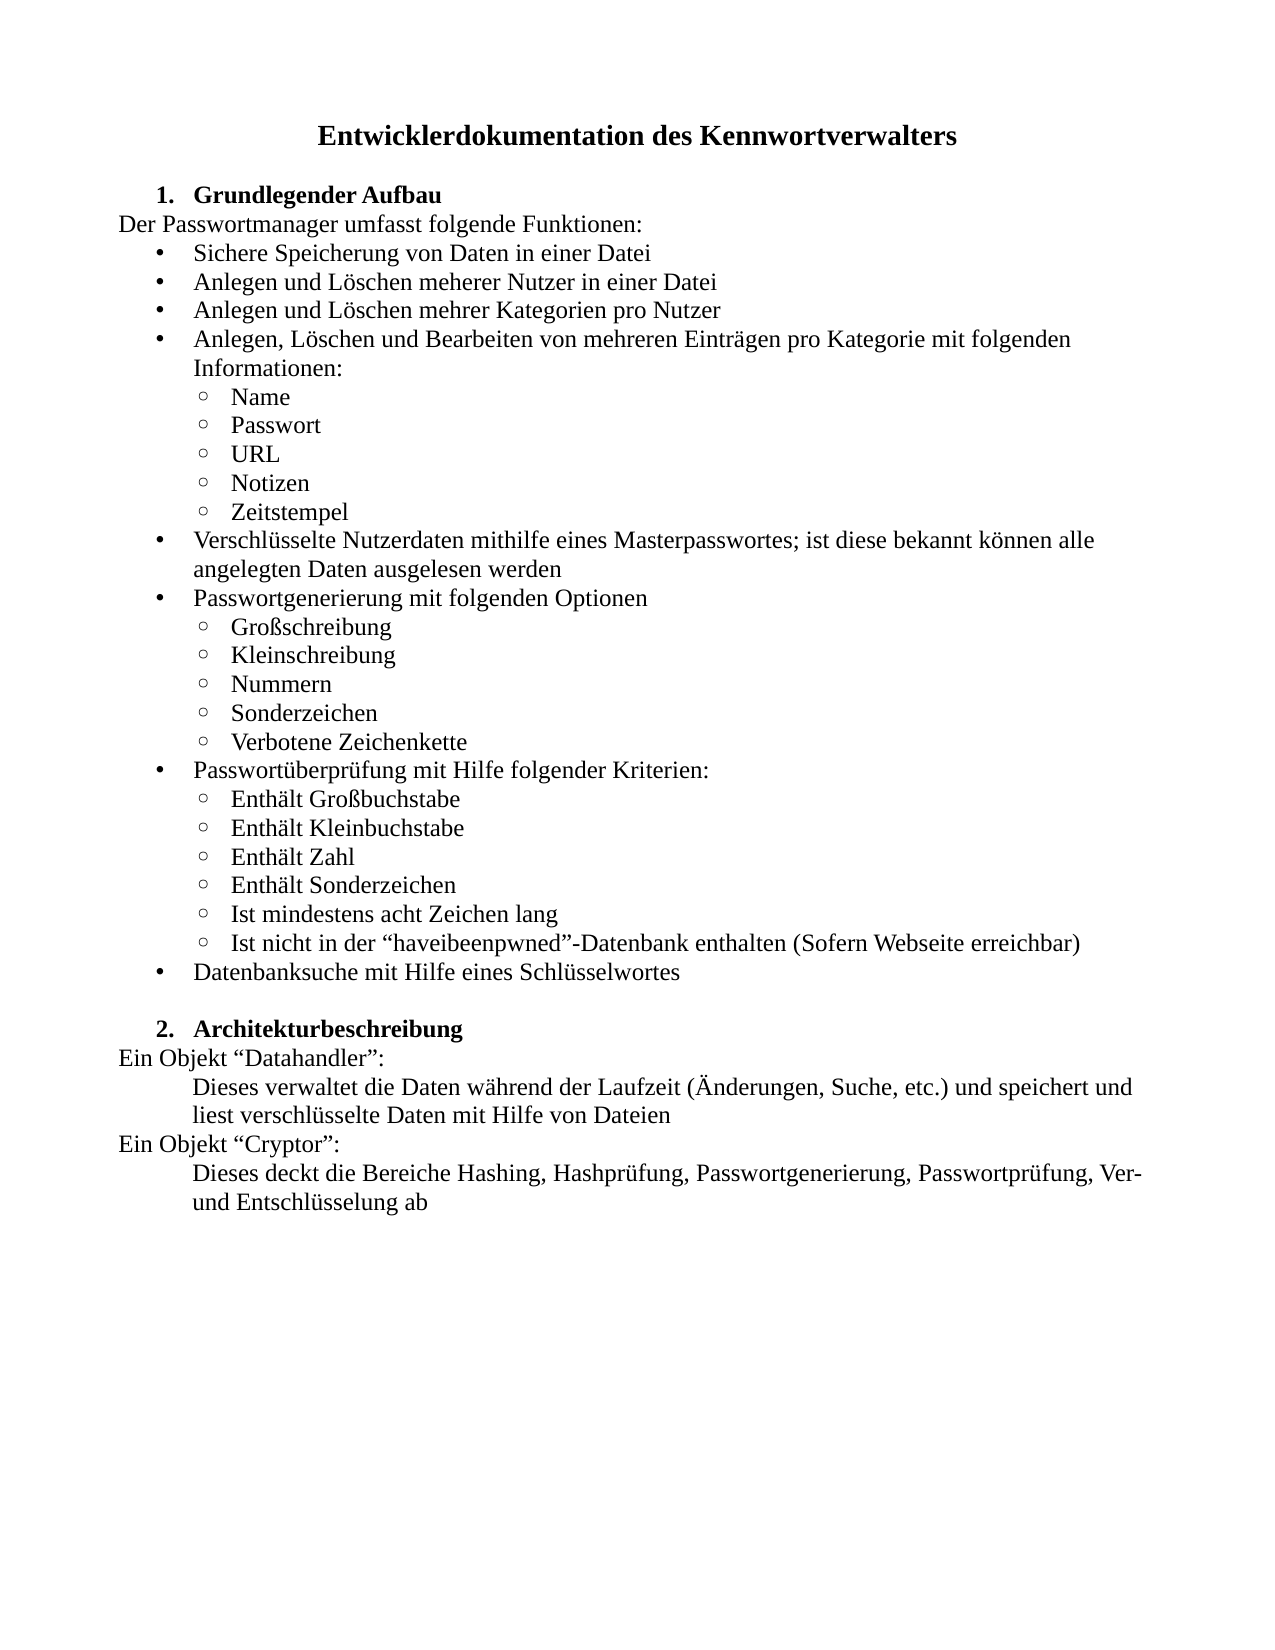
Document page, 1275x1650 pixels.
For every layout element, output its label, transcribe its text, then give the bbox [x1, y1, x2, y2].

list Sonderzeichen [193, 698, 1157, 727]
text Ein Objekt “Datahandler”: [118, 1043, 1157, 1072]
list Enthält Großbuchstabe [193, 784, 1157, 813]
list Anlegen und Löschen meherer Nutzer in einer Datei [156, 267, 1157, 295]
list Kleinschreibung [193, 640, 1157, 669]
list Anlegen und Löschen mehrer Kategorien pro Nutzer [156, 295, 1157, 324]
list Enthält Sonderzeichen [193, 870, 1157, 899]
list Zeitstempel [193, 497, 1157, 525]
list Notizen [193, 468, 1157, 497]
list Sichere Speicherung von Daten in einer Datei [156, 238, 1157, 267]
list Passwortgenerierung mit folgenden Optionen [156, 583, 1157, 612]
list Verschlüsselte Nutzerdaten mithilfe eines Masterpasswortes; ist diese bekannt können alle angelegten Daten ausgelesen werden [156, 525, 1157, 583]
text Entwicklerdokumentation des Kennwortverwalters [118, 118, 1157, 152]
text Ein Objekt “Cryptor”: [118, 1129, 1157, 1158]
list Ist mindestens acht Zeichen lang [193, 899, 1157, 928]
list Passwort [193, 410, 1157, 439]
list Ist nicht in der “haveibeenpwned”-Datenbank enthalten (Sofern Webseite erreichbar) [193, 928, 1157, 957]
list Großschreibung [193, 612, 1157, 640]
text Der Passwortmanager umfasst folgende Funktionen: [118, 209, 1157, 238]
list Passwortüberprüfung mit Hilfe folgender Kriterien: [156, 755, 1157, 784]
list Enthält Kleinbuchstabe [193, 813, 1157, 842]
list Architekturbeschreibung [156, 1014, 1157, 1043]
list Grundlegender Aufbau [156, 180, 1157, 209]
list Verbotene Zeichenkette [193, 727, 1157, 755]
list Name [193, 382, 1157, 410]
text Dieses deckt die Bereiche Hashing, Hashprüfung, Passwortgenerierung, Passwortprüfung, Ver- und Entschlüsselung ab [118, 1158, 1157, 1215]
list Datenbanksuche mit Hilfe eines Schlüsselwortes [156, 957, 1157, 985]
list Nummern [193, 669, 1157, 698]
list URL [193, 439, 1157, 468]
list Enthält Zahl [193, 842, 1157, 870]
list Anlegen, Löschen und Bearbeiten von mehreren Einträgen pro Kategorie mit folgenden Informationen: [156, 324, 1157, 382]
text Dieses verwaltet die Daten während der Laufzeit (Änderungen, Suche, etc.) und speichert und liest verschlüsselte Daten mit Hilfe von Dateien [118, 1072, 1157, 1129]
